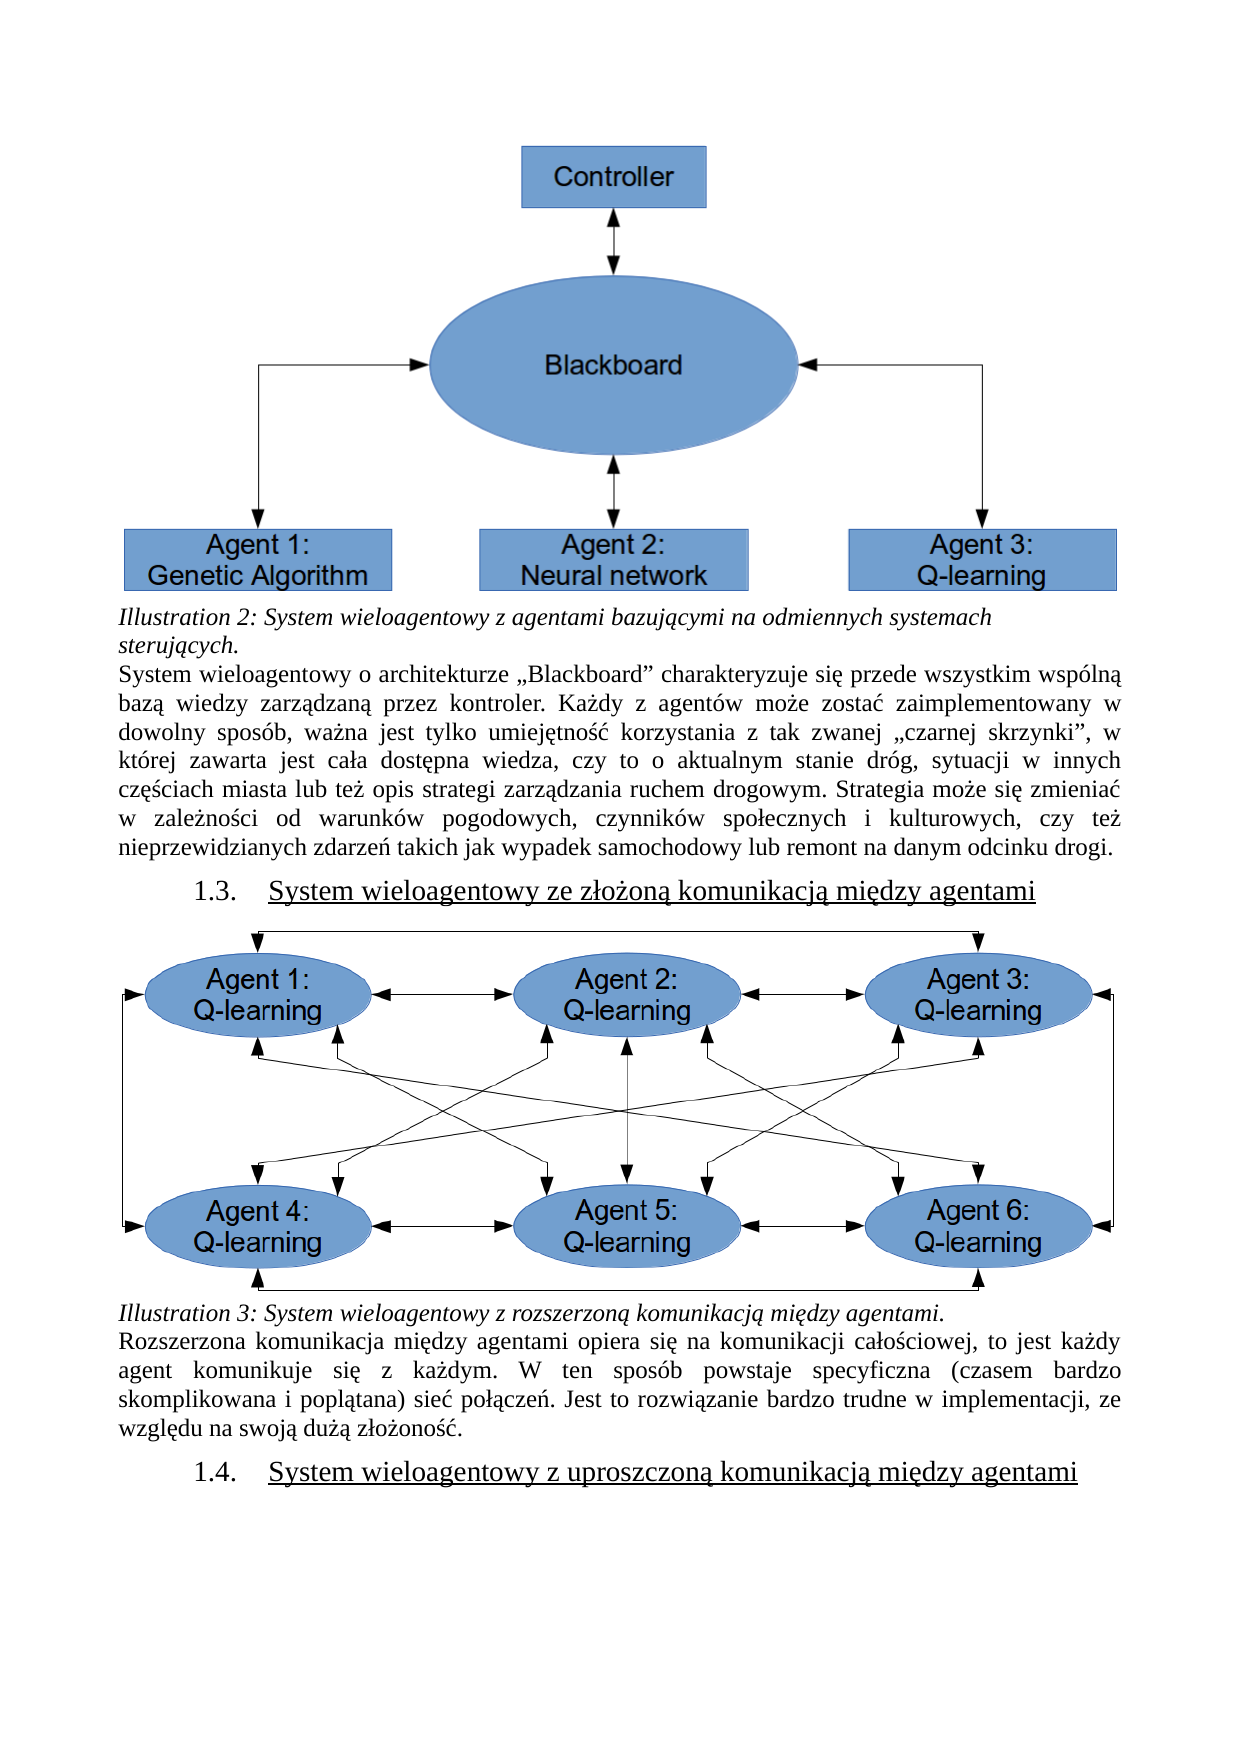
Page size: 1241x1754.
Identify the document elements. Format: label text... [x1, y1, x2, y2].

text [118, 906, 1122, 919]
picture [118, 130, 1123, 602]
text Illustration 2: System wieloagentowy z agentami bazującymi na odmiennych systemach sterujących. [118, 602, 1122, 659]
list System wieloagentowy ze złożoną komunikacją między agentami [193, 873, 1122, 906]
text System wieloagentowy o architekturze „Blackboard” charakteryzuje się przede wszystkim wspólną bazą wiedzy zarządzaną przez kontroler. Każdy z agentów może zostać zaimplementowany w dowolny sposób, ważna jest tylko umiejętność korzystania z tak zwanej „czarnej skrzynki”, w której zawarta jest cała dostępna wiedza, czy to o aktualnym stanie dróg, sytuacji w innych częściach miasta lub też opis strategi zarządzania ruchem drogowym. Strategia może się zmieniać w zależności od warunków pogodowych, czynników społecznych i kulturowych, czy też nieprzewidzianych zdarzeń takich jak wypadek samochodowy lub remont na danym odcinku drogi. [118, 659, 1122, 860]
text Illustration 3: System wieloagentowy z rozszerzoną komunikacją między agentami. [118, 1298, 1122, 1326]
list System wieloagentowy z uproszczoną komunikacją między agentami [193, 1454, 1122, 1487]
text Rozszerzona komunikacja między agentami opiera się na komunikacji całościowej, to jest każdy agent komunikuje się z każdym. W ten sposób powstaje specyficzna (czasem bardzo skomplikowana i poplątana) sieć połączeń. Jest to rozwiązanie bardzo trudne w implementacji, ze względu na swoją dużą złożoność. [118, 1326, 1122, 1441]
picture [118, 919, 1123, 1298]
